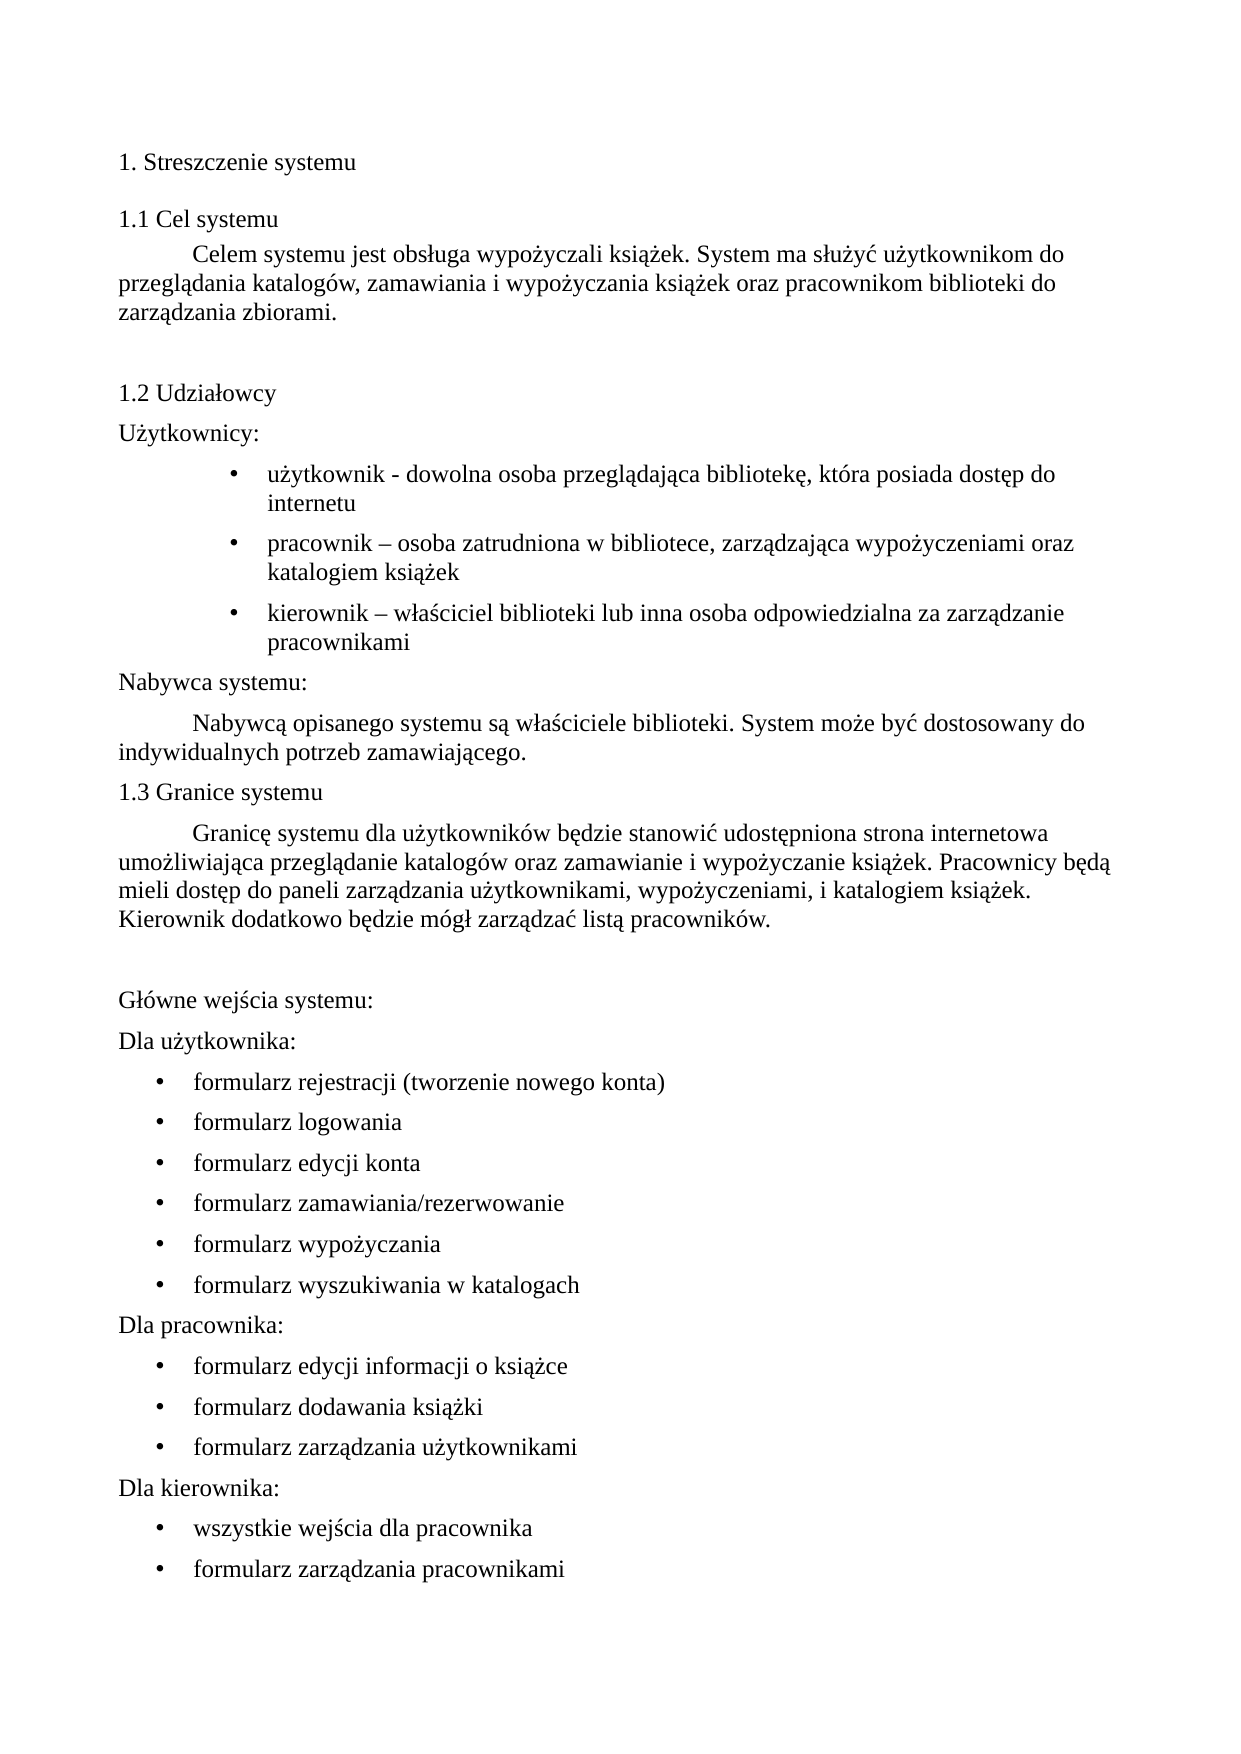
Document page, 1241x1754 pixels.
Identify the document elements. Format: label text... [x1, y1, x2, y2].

text Dla użytkownika: [118, 1026, 1122, 1055]
text Główne wejścia systemu: [118, 985, 1122, 1014]
list formularz zarządzania pracownikami [156, 1554, 1122, 1583]
list formularz zarządzania użytkownikami [156, 1432, 1122, 1461]
list formularz logowania [156, 1107, 1122, 1136]
list formularz wypożyczania [156, 1229, 1122, 1258]
list formularz wyszukiwania w katalogach [156, 1270, 1122, 1298]
text Dla pracownika: [118, 1310, 1122, 1339]
text 1.2 Udziałowcy [118, 378, 1122, 407]
text 1.3 Granice systemu [118, 777, 1122, 806]
list formularz edycji informacji o książce [156, 1351, 1122, 1380]
list kierownik – właściciel biblioteki lub inna osoba odpowiedzialna za zarządzanie pracownikami [229, 598, 1122, 655]
text Dla kierownika: [118, 1473, 1122, 1502]
text 1.1 Cel systemu [118, 204, 1122, 233]
list formularz rejestracji (tworzenie nowego konta) [156, 1067, 1122, 1095]
text Celem systemu jest obsługa wypożyczali książek. System ma służyć użytkownikom do przeglądania katalogów, zamawiania i wypożyczania książek oraz pracownikom biblioteki do zarządzania zbiorami. [118, 239, 1122, 325]
list pracownik – osoba zatrudniona w bibliotece, zarządzająca wypożyczeniami oraz katalogiem książek [229, 528, 1122, 586]
text Granicę systemu dla użytkowników będzie stanowić udostępniona strona internetowa umożliwiająca przeglądanie katalogów oraz zamawianie i wypożyczanie książek. Pracownicy będą mieli dostęp do paneli zarządzania użytkownikami, wypożyczeniami, i katalogiem książek. Kierownik dodatkowo będzie mógł zarządzać listą pracowników. [118, 818, 1122, 933]
list formularz dodawania książki [156, 1392, 1122, 1420]
list formularz zamawiania/rezerwowanie [156, 1188, 1122, 1217]
list użytkownik - dowolna osoba przeglądająca bibliotekę, która posiada dostęp do internetu [229, 459, 1122, 517]
text 1. Streszczenie systemu [118, 147, 1122, 176]
list formularz edycji konta [156, 1148, 1122, 1177]
text Użytkownicy: [118, 418, 1122, 447]
text Nabywca systemu: [118, 667, 1122, 696]
list wszystkie wejścia dla pracownika [156, 1513, 1122, 1542]
text Nabywcą opisanego systemu są właściciele biblioteki. System może być dostosowany do indywidualnych potrzeb zamawiającego. [118, 708, 1122, 765]
